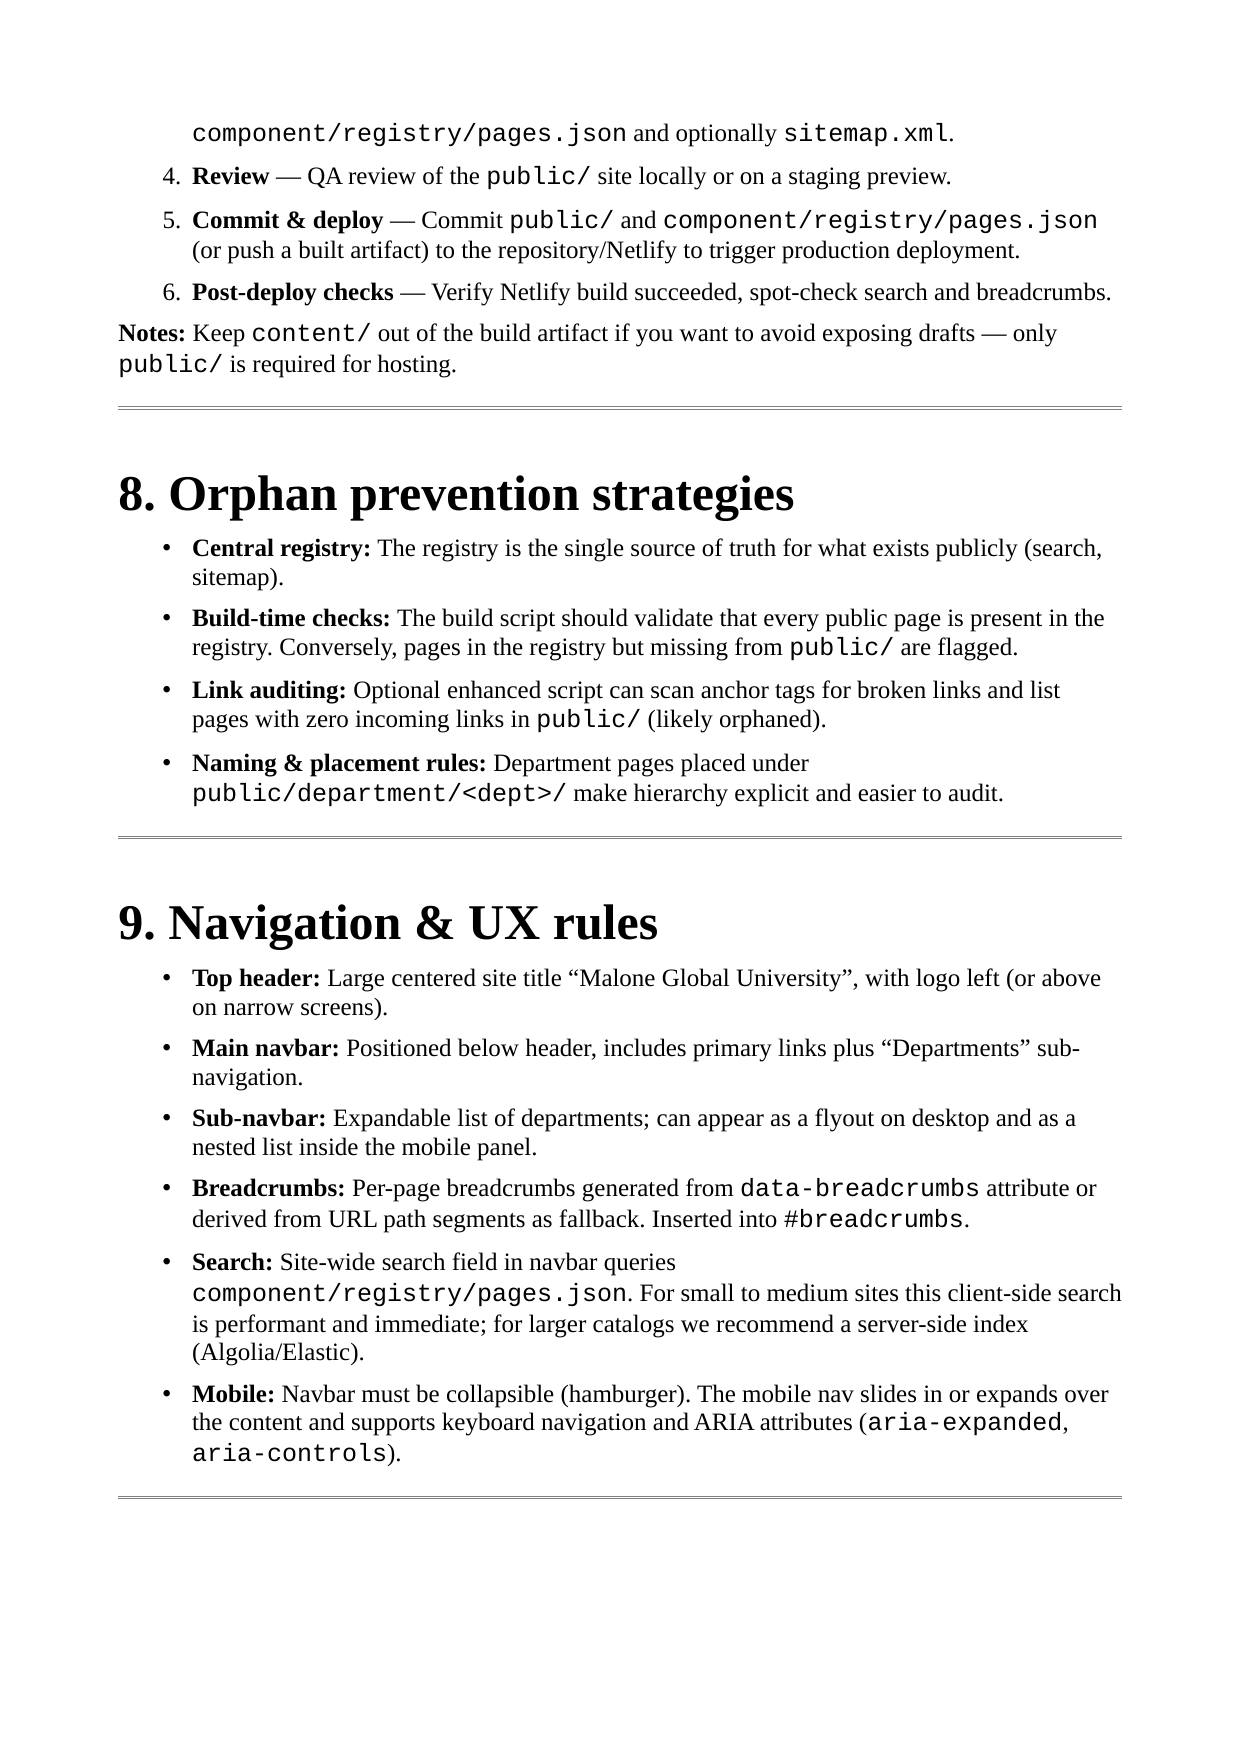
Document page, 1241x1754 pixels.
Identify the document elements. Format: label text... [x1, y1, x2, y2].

list Review — QA review of the public/ site locally or on a staging preview. [162, 161, 1122, 192]
text Notes: Keep content/ out of the build artifact if you want to avoid exposing drafts — only public/ is required for hosting. [118, 318, 1122, 380]
list Link auditing: Optional enhanced script can scan anchor tags for broken links and list pages with zero incoming links in public/ (likely orphaned). [162, 676, 1122, 735]
list Main navbar: Positioned below header, includes primary links plus “Departments” sub-navigation. [162, 1033, 1122, 1090]
list Post-deploy checks — Verify Netlify build succeeded, spot-check search and breadcrumbs. [162, 277, 1122, 306]
list Search: Site-wide search field in navbar queries component/registry/pages.json. For small to medium sites this client-side search is performant and immediate; for larger catalogs we recommend a server-side index (Algolia/Elastic). [162, 1247, 1122, 1366]
list Breadcrumbs: Per-page breadcrumbs generated from data-breadcrumbs attribute or derived from URL path segments as fallback. Inserted into #breadcrumbs. [162, 1173, 1122, 1234]
list Commit & deploy — Commit public/ and component/registry/pages.json (or push a built artifact) to the repository/Netlify to trigger production deployment. [162, 205, 1122, 264]
list Naming & placement rules: Department pages placed under public/department/<dept>/ make hierarchy explicit and easier to audit. [162, 748, 1122, 809]
subtitle 8. Orphan prevention strategies [118, 463, 1122, 521]
list component/registry/pages.json and optionally sitemap.xml. [162, 118, 1122, 149]
list Sub-navbar: Expandable list of departments; can appear as a flyout on desktop and as a nested list inside the mobile panel. [162, 1103, 1122, 1160]
list Top header: Large centered site title “Malone Global University”, with logo left (or above on narrow screens). [162, 963, 1122, 1020]
list Central registry: The registry is the single source of truth for what exists publicly (search, sitemap). [162, 533, 1122, 591]
list Mobile: Navbar must be collapsible (hamburger). The mobile nav slides in or expands over the content and supports keyboard navigation and ARIA attributes (aria-expanded, aria-controls). [162, 1379, 1122, 1469]
list Build-time checks: The build script should validate that every public page is present in the registry. Conversely, pages in the registry but missing from public/ are flagged. [162, 603, 1122, 663]
subtitle 9. Navigation & UX rules [118, 893, 1122, 950]
